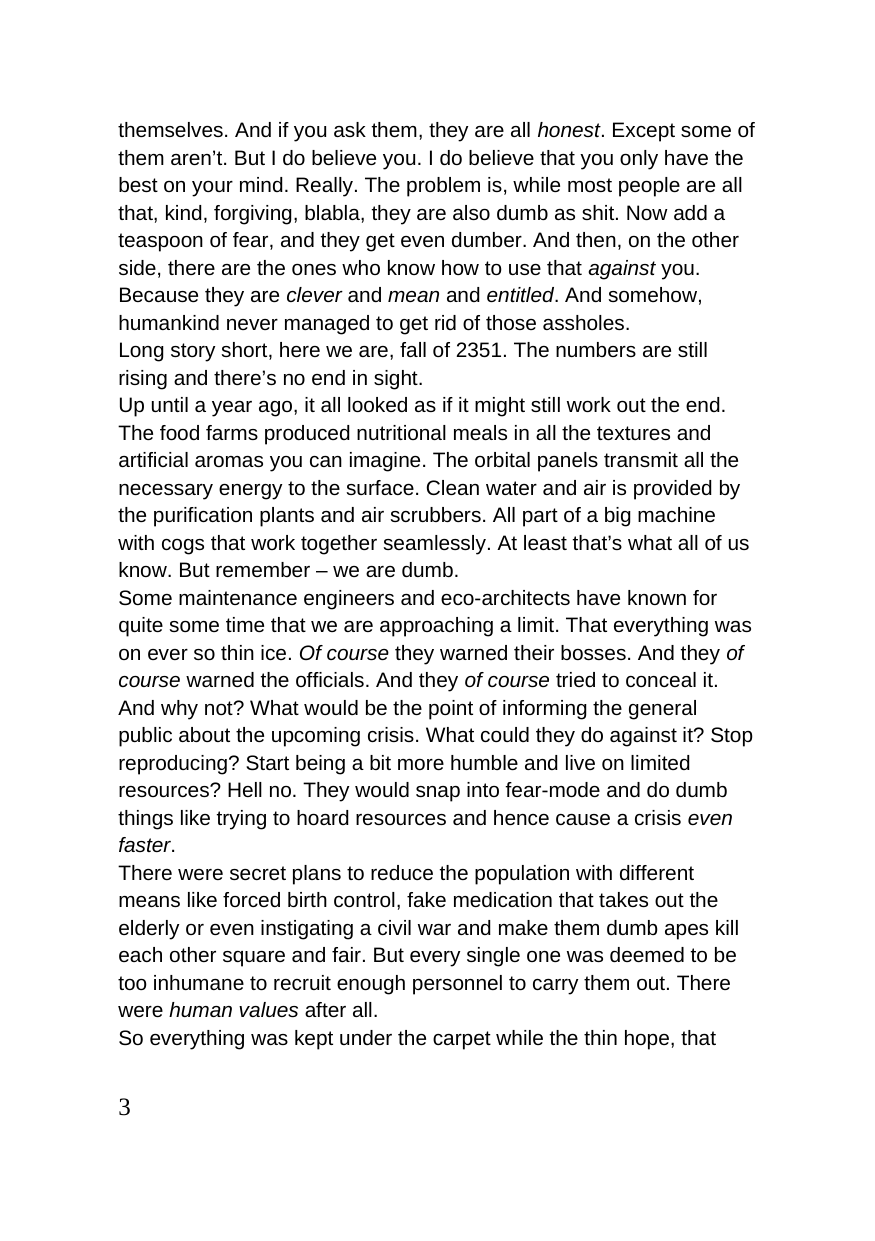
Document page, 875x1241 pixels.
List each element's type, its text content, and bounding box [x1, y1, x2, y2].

text themselves. And if you ask them, they are all honest. Except some of them aren’t. But I do believe you. I do believe that you only have the best on your mind. Really. The problem is, while most people are all that, kind, forgiving, blabla, they are also dumb as shit. Now add a teaspoon of fear, and they get even dumber. And then, on the other side, there are the ones who know how to use that against you. Because they are clever and mean and entitled. And somehow, humankind never managed to get rid of those assholes. Long story short, here we are, fall of 2351. The numbers are still rising and there’s no end in sight. Up until a year ago, it all looked as if it might still work out the end. The food farms produced nutritional meals in all the textures and artificial aromas you can imagine. The orbital panels transmit all the necessary energy to the surface. Clean water and air is provided by the purification plants and air scrubbers. All part of a big machine with cogs that work together seamlessly. At least that’s what all of us know. But remember – we are dumb. Some maintenance engineers and eco-architects have known for quite some time that we are approaching a limit. That everything was on ever so thin ice. Of course they warned their bosses. And they of course warned the officials. And they of course tried to conceal it. And why not? What would be the point of informing the general public about the upcoming crisis. What could they do against it? Stop reproducing? Start being a bit more humble and live on limited resources? Hell no. They would snap into fear-mode and do dumb things like trying to hoard resources and hence cause a crisis even faster. There were secret plans to reduce the population with different means like forced birth control, fake medication that takes out the elderly or even instigating a civil war and make them dumb apes kill each other square and fair. But every single one was deemed to be too inhumane to recruit enough personnel to carry them out. There were human values after all. So everything was kept under the carpet while the thin hope, that [118, 118, 756, 1049]
